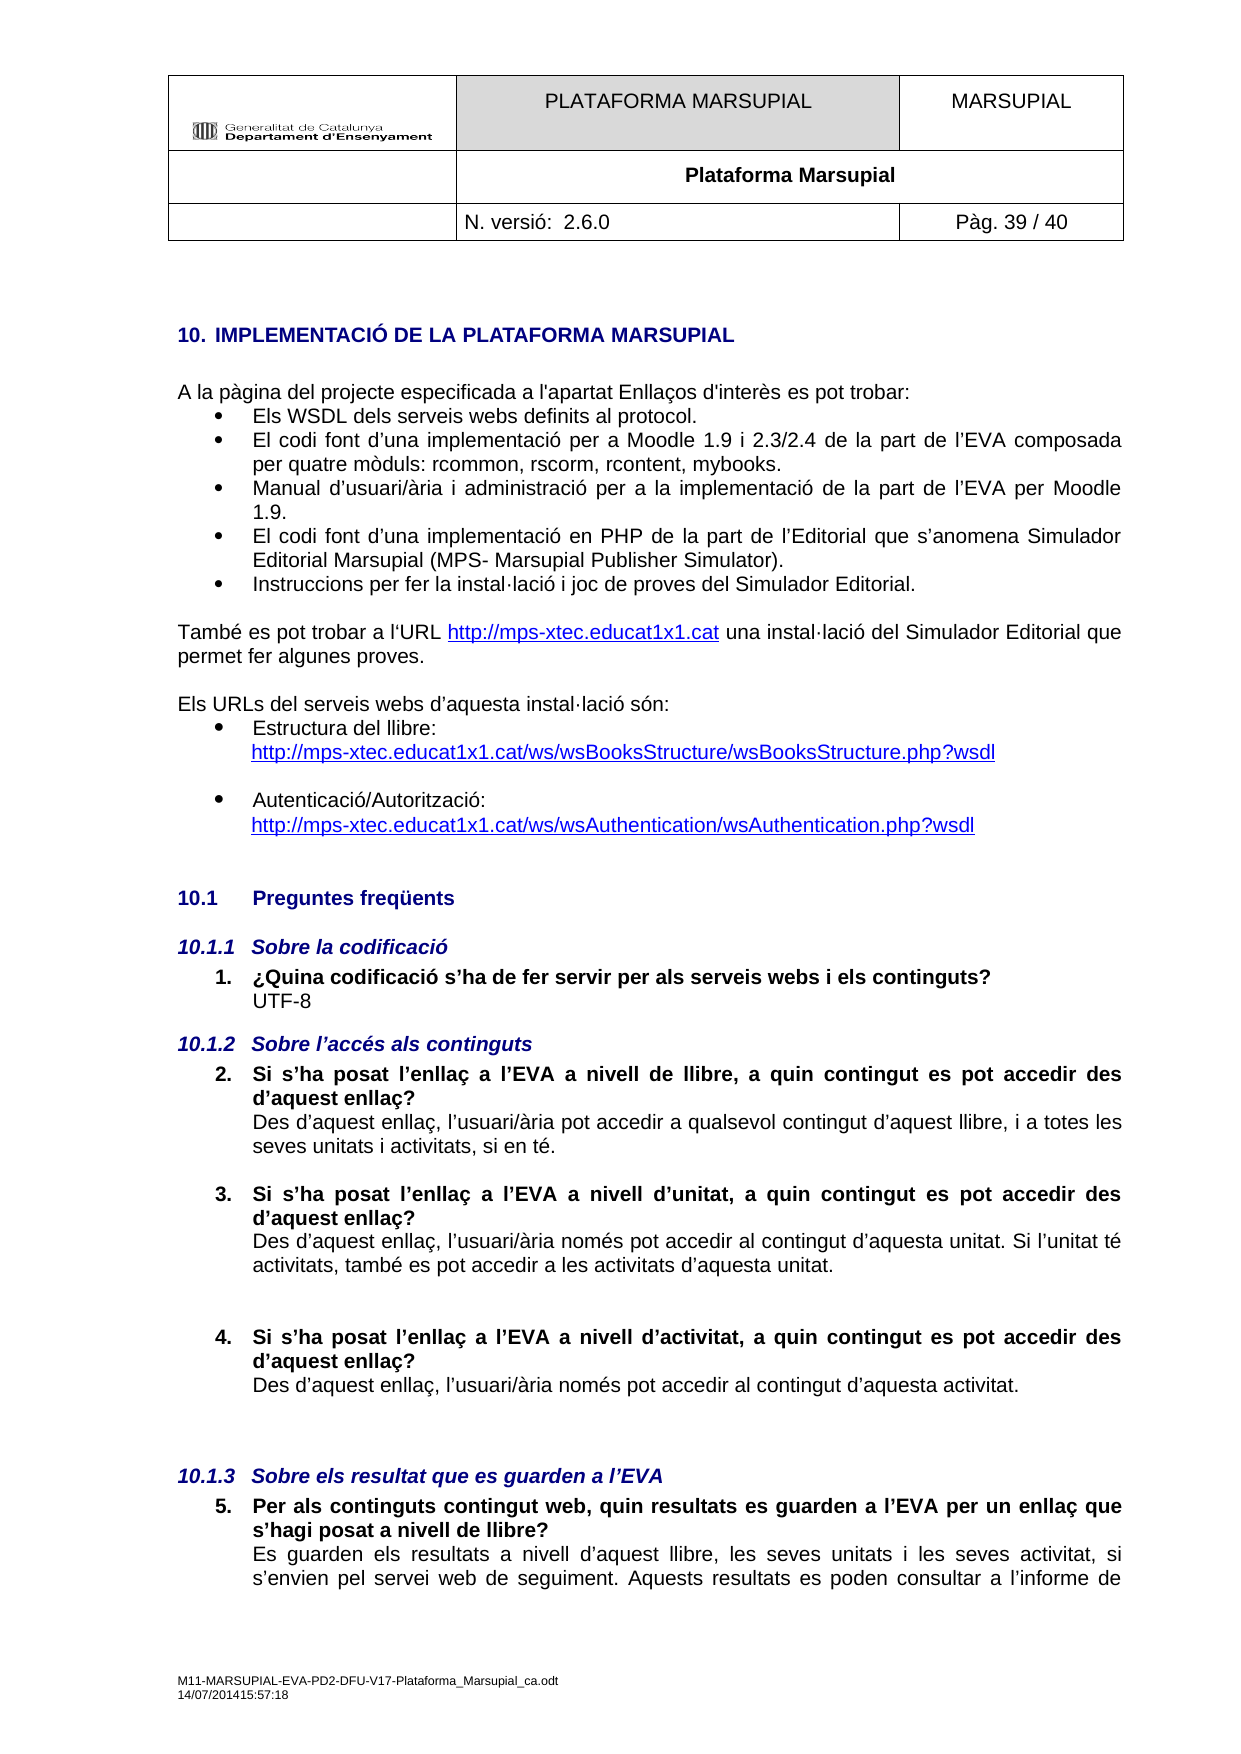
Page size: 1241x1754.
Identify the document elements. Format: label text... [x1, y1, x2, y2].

subtitle Preguntes freqüents [177, 886, 1122, 909]
list El codi font d’una implementació en PHP de la part de l’Editorial que s’anomena Simulador Editorial Marsupial (MPS- Marsupial Publisher Simulator). [215, 524, 1122, 572]
list Els WSDL dels serveis webs definits al protocol. [215, 404, 1122, 428]
list Manual d’usuari/ària i administració per a la implementació de la part de l’EVA per Moodle 1.9. [215, 476, 1122, 524]
text Els URLs del serveis webs d’aquesta instal·lació són: [177, 692, 1122, 716]
list Autenticació/Autorització: [215, 788, 1122, 813]
text UTF-8 [252, 989, 1122, 1013]
text Des d’aquest enllaç, l’usuari/ària només pot accedir al contingut d’aquesta activitat. [252, 1373, 1122, 1397]
list Si s’ha posat l’enllaç a l’EVA a nivell d’activitat, a quin contingut es pot accedir des d’aquest enllaç? [215, 1325, 1122, 1373]
list Estructura del llibre: [215, 716, 1122, 740]
subtitle Sobre la codificació [177, 934, 1122, 958]
text També es pot trobar a l‘URL http://mps-xtec.educat1x1.cat una instal·lació del Simulador Editorial que permet fer algunes proves. [177, 620, 1122, 668]
text http://mps-xtec.educat1x1.cat/ws/wsAuthentication/wsAuthentication.php?wsdl [177, 813, 1122, 837]
text A la pàgina del projecte especificada a l'apartat Enllaços d'interès es pot trobar: [177, 380, 1122, 404]
text Es guarden els resultats a nivell d’aquest llibre, les seves unitats i les seves activitat, si s’envien pel servei web de seguiment. Aquests resultats es poden consultar a l’informe de [252, 1542, 1122, 1590]
list Per als continguts contingut web, quin resultats es guarden a l’EVA per un enllaç que s’hagi posat a nivell de llibre? [215, 1494, 1122, 1542]
subtitle IMPLEMENTACIÓ DE LA PLATAFORMA MARSUPIAL [177, 322, 1122, 346]
list ¿Quina codificació s’ha de fer servir per als serveis webs i els continguts? [215, 965, 1122, 989]
list El codi font d’una implementació per a Moodle 1.9 i 2.3/2.4 de la part de l’EVA composada per quatre mòduls: rcommon, rscorm, rcontent, mybooks. [215, 428, 1122, 476]
subtitle Sobre l’accés als continguts [177, 1031, 1122, 1055]
list Si s’ha posat l’enllaç a l’EVA a nivell de llibre, a quin contingut es pot accedir des d’aquest enllaç? [215, 1062, 1122, 1109]
text Des d’aquest enllaç, l’usuari/ària pot accedir a qualsevol contingut d’aquest llibre, i a totes les seves unitats i activitats, si en té. [252, 1109, 1122, 1157]
subtitle Sobre els resultat que es guarden a l’EVA [177, 1464, 1122, 1488]
list Instruccions per fer la instal·lació i joc de proves del Simulador Editorial. [215, 572, 1122, 596]
list Si s’ha posat l’enllaç a l’EVA a nivell d’unitat, a quin contingut es pot accedir des d’aquest enllaç? [215, 1181, 1122, 1229]
text Des d’aquest enllaç, l’usuari/ària només pot accedir al contingut d’aquesta unitat. Si l’unitat té activitats, també es pot accedir a les activitats d’aquesta unitat. [252, 1229, 1122, 1277]
text http://mps-xtec.educat1x1.cat/ws/wsBooksStructure/wsBooksStructure.php?wsdl [177, 740, 1122, 764]
